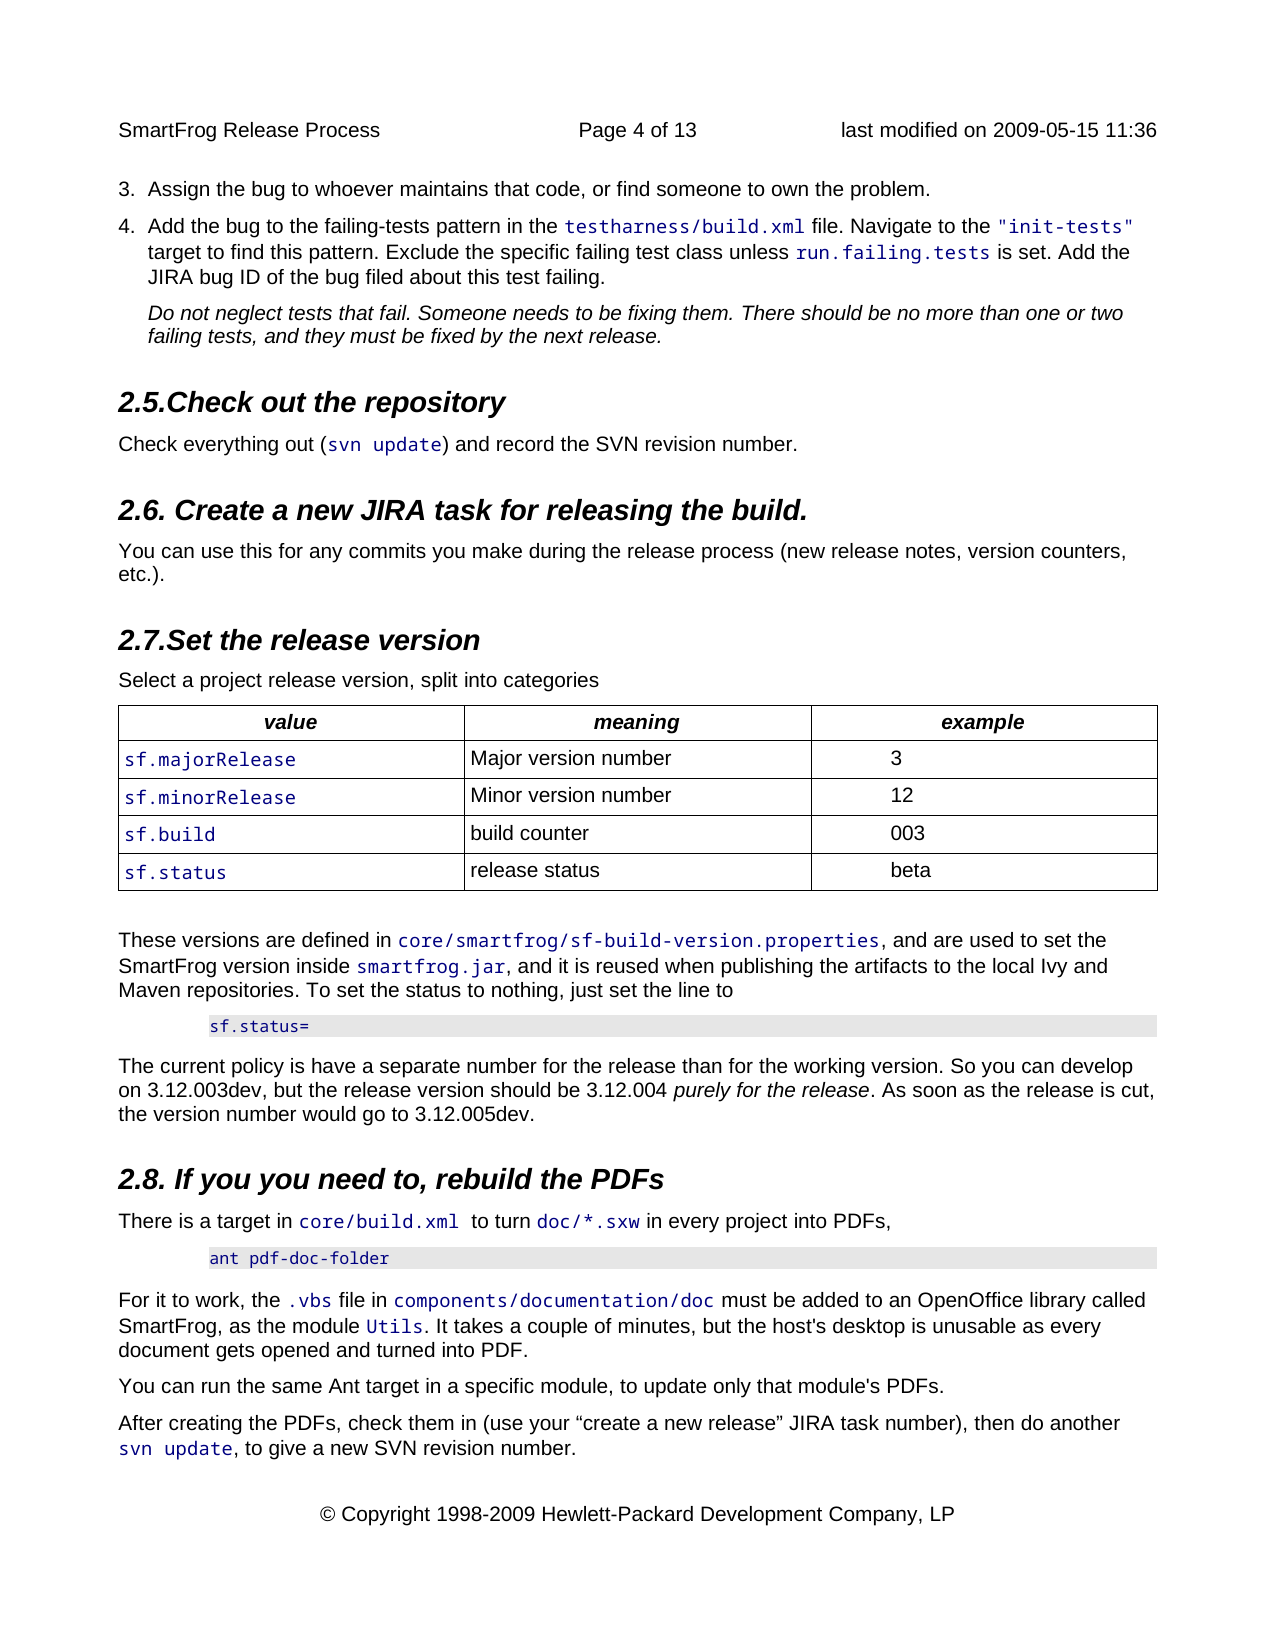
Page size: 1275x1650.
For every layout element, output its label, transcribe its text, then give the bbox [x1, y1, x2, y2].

subtitle Set the release version [118, 624, 1157, 656]
table_header value [119, 706, 464, 740]
table_cell 12 [812, 779, 1157, 815]
table_cell build counter [465, 816, 811, 853]
text You can run the same Ant target in a specific module, to update only that module's PDFs. [118, 1375, 1157, 1398]
list Assign the bug to whoever maintains that code, or find someone to own the problem. [118, 177, 1157, 201]
table_cell release status [465, 854, 811, 890]
text sf.status= [209, 1015, 1157, 1037]
text The current policy is have a separate number for the release than for the working version. So you can develop on 3.12.003dev, but the release version should be 3.12.004 purely for the release. As soon as the release is cut, the version number would go to 3.12.005dev. [118, 1055, 1157, 1126]
text You can use this for any commits you make during the release process (new release notes, version counters, etc.). [118, 539, 1157, 586]
subtitle If you you need to, rebuild the PDFs [118, 1163, 1157, 1196]
table_cell 003 [812, 816, 1157, 853]
table_header example [812, 706, 1157, 740]
table_cell 3 [812, 741, 1157, 778]
table_header meaning [465, 706, 811, 740]
table_cell sf.build [119, 816, 464, 853]
text Select a project release version, split into categories [118, 669, 1157, 692]
table_cell beta [812, 854, 1157, 890]
text There is a target in core/build.xml to turn doc/*.sxw in every project into PDFs, [118, 1208, 1157, 1234]
table_cell Major version number [465, 741, 811, 778]
text For it to work, the .vbs file in components/documentation/doc must be added to an OpenOffice library called SmartFrog, as the module Utils. It takes a couple of minutes, but the host's desktop is unusable as every document gets opened and turned into PDF. [118, 1287, 1157, 1362]
text Do not neglect tests that fail. Someone needs to be fixing them. There should be no more than one or two failing tests, and they must be fixed by the next release. [148, 301, 1157, 348]
table_cell sf.majorRelease [119, 741, 464, 778]
text Check everything out (svn update) and record the SVN revision number. [118, 431, 1157, 457]
subtitle Check out the repository [118, 386, 1157, 418]
subtitle Create a new JIRA task for releasing the build. [118, 494, 1157, 527]
text ant pdf-doc-folder [209, 1247, 1157, 1269]
text These versions are defined in core/smartfrog/sf-build-version.properties, and are used to set the SmartFrog version inside smartfrog.jar, and it is reused when publishing the artifacts to the local Ivy and Maven repositories. To set the status to nothing, just set the line to [118, 927, 1157, 1002]
table_cell sf.status [119, 854, 464, 890]
text After creating the PDFs, check them in (use your “create a new release” JIRA task number), then do another svn update, to give a new SVN revision number. [118, 1411, 1157, 1461]
table_cell Minor version number [465, 779, 811, 815]
list Add the bug to the failing-tests pattern in the testharness/build.xml file. Navigate to the "init-tests" target to find this pattern. Exclude the specific failing test class unless run.failing.tests is set. Add the JIRA bug ID of the bug filed about this test failing. [118, 213, 1157, 289]
table_cell sf.minorRelease [119, 779, 464, 815]
